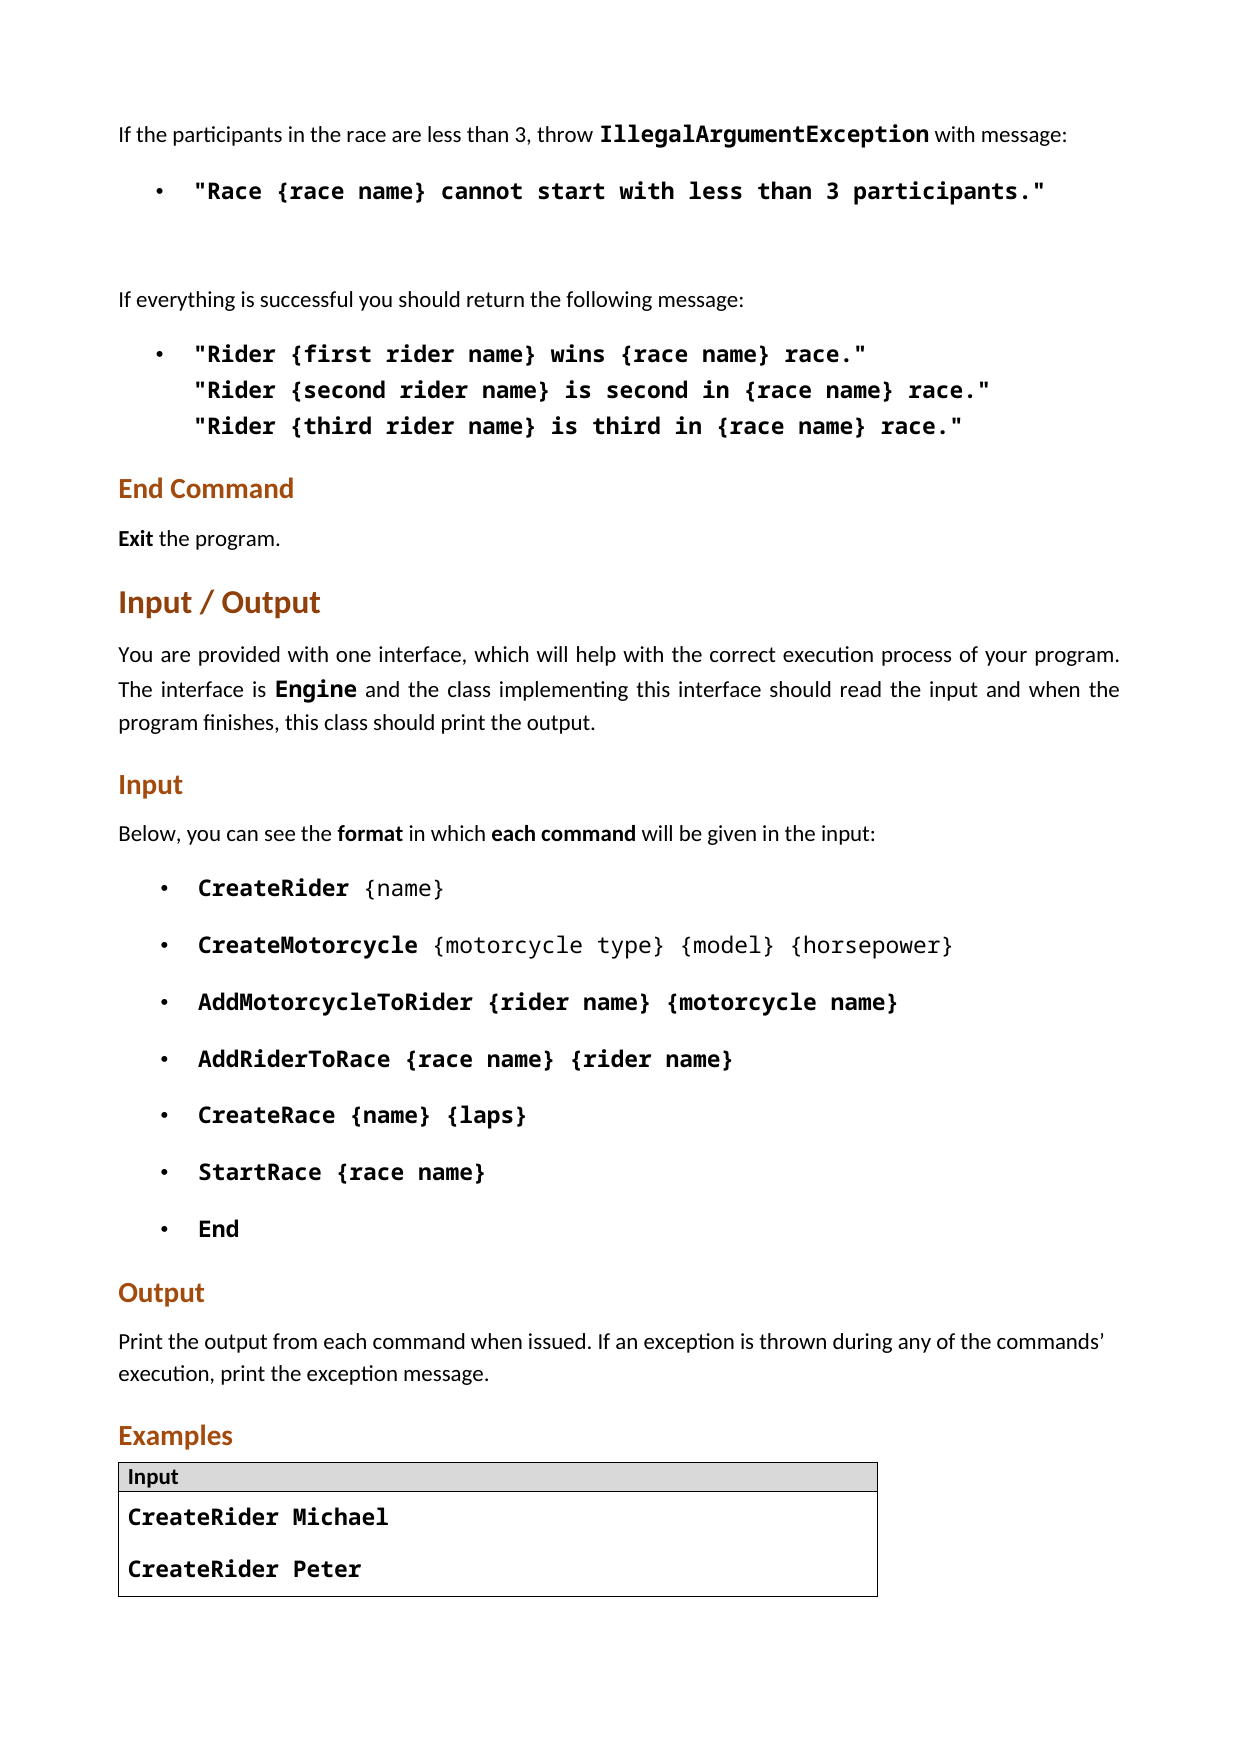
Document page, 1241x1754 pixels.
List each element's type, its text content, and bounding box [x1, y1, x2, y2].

text Input / Output [118, 581, 1122, 622]
list End [160, 1213, 1122, 1244]
list AddMotorcycleToRider {rider name} {motorcycle name} [160, 986, 1122, 1017]
text Input [118, 766, 1122, 801]
text If the participants in the race are less than 3, throw IllegalArgumentException with message: [118, 118, 1122, 149]
list AddRiderToRace {race name} {rider name} [160, 1042, 1122, 1074]
list StartRace {race name} [160, 1156, 1122, 1187]
text If everything is successful you should return the following message: [118, 285, 1122, 313]
list "Rider {first rider name} wins {race name} race." "Rider {second rider name} is second in {race name} race." "Rider {third rider name} is third in {race name} race." [156, 338, 1122, 441]
list CreateMotorcycle {motorcycle type} {model} {horsepower} [160, 929, 1122, 960]
text End Command [118, 471, 1122, 506]
text You are provided with one interface, which will help with the correct execution process of your program. The interface is Engine and the class implementing this interface should read the input and when the program finishes, this class should print the output. [118, 640, 1122, 737]
text Below, you can see the format in which each command will be given in the input: [118, 819, 1122, 847]
table_header Input [119, 1463, 877, 1491]
text Print the output from each command when issued. If an exception is thrown during any of the commands’ execution, print the exception message. [118, 1327, 1122, 1387]
list CreateRider {name} [160, 872, 1122, 903]
list CreateRace {name} {laps} [160, 1099, 1122, 1131]
text Output [118, 1274, 1122, 1309]
list "Race {race name} cannot start with less than 3 participants." [156, 175, 1122, 206]
text Examples [118, 1417, 1122, 1452]
table_cell CreateRider Michael CreateRider Peter [119, 1492, 877, 1596]
text Exit the program. [118, 524, 1122, 552]
